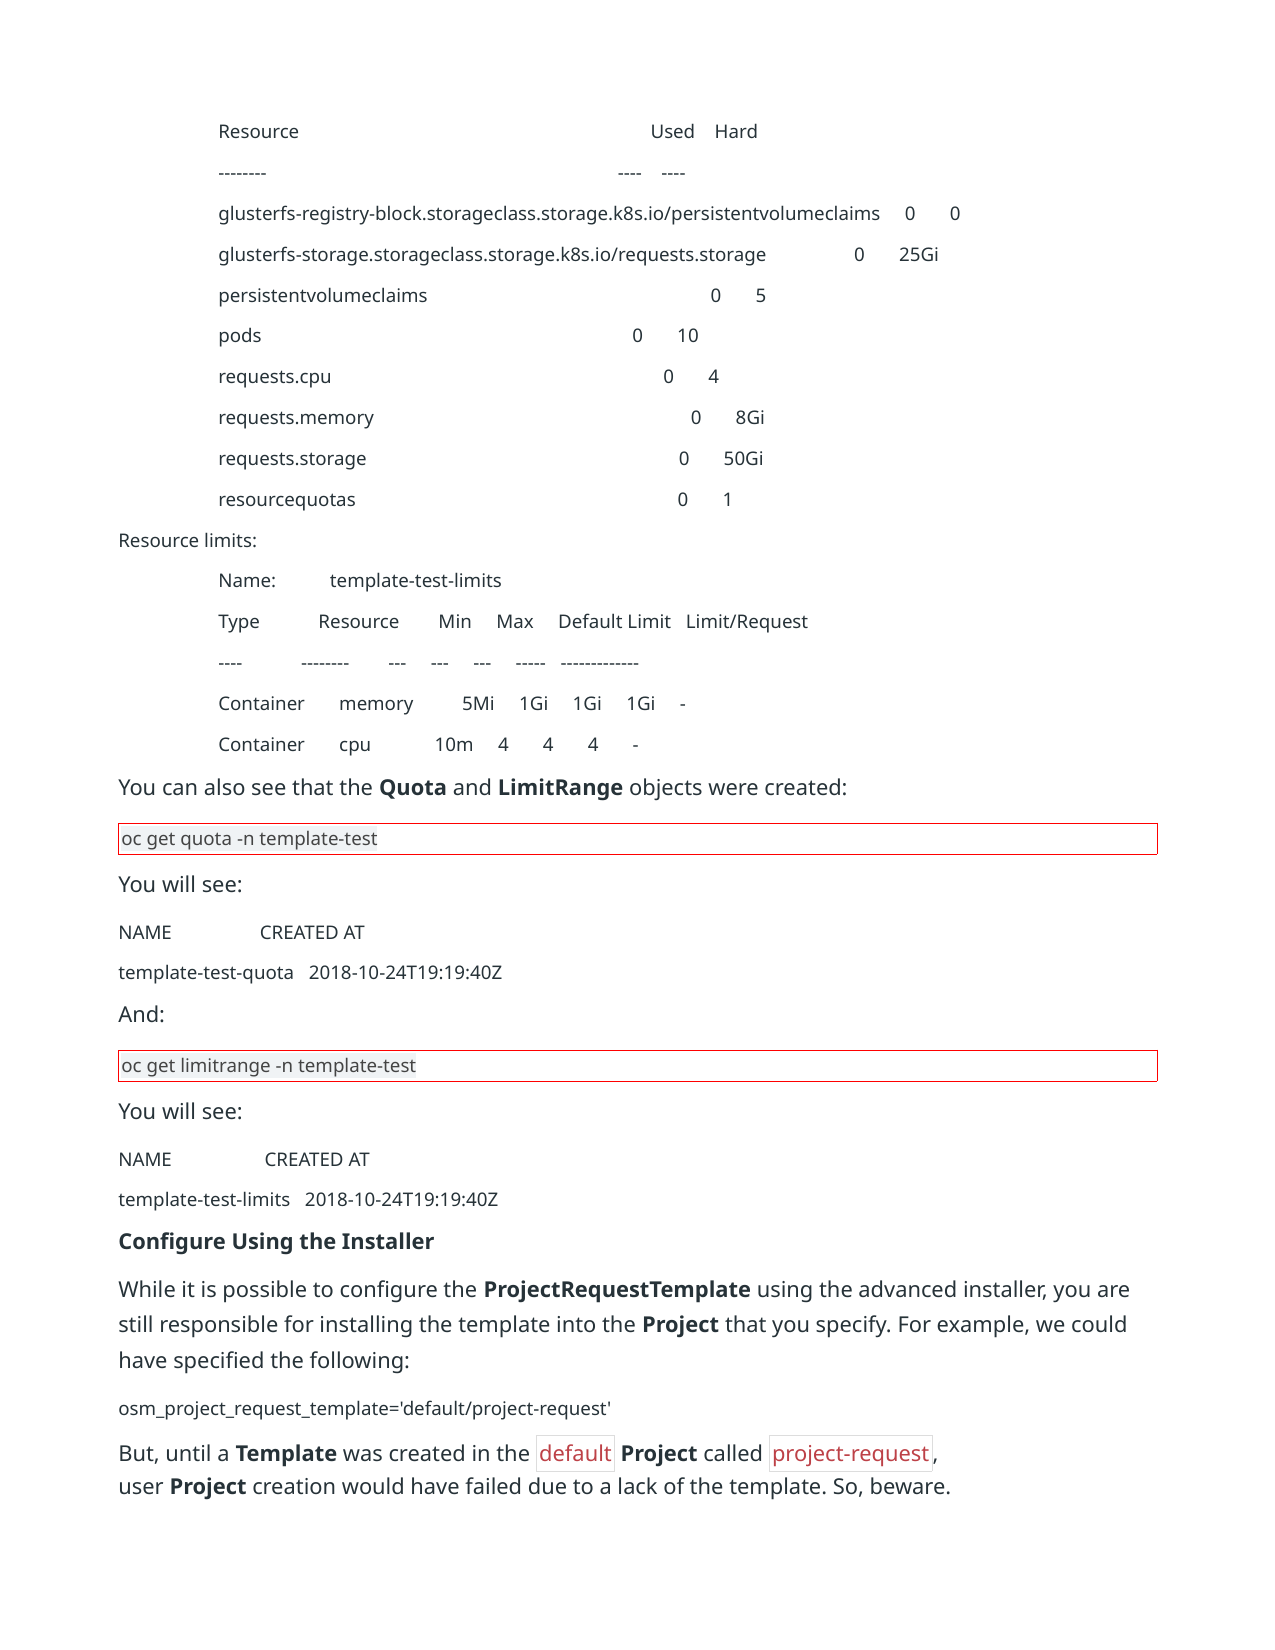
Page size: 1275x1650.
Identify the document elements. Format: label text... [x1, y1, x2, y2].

text Type Resource Min Max Default Limit Limit/Request [118, 608, 1157, 635]
text requests.memory 0 8Gi [118, 405, 1157, 431]
text You will see: [118, 1096, 1157, 1126]
text And: [118, 999, 1157, 1029]
text Container cpu 10m 4 4 4 - [118, 731, 1157, 758]
text -------- ---- ---- [118, 159, 1157, 185]
text Resource Used Hard [118, 118, 1157, 144]
text pods 0 10 [118, 323, 1157, 349]
text glusterfs-storage.storageclass.storage.k8s.io/requests.storage 0 25Gi [118, 241, 1157, 267]
text requests.storage 0 50Gi [118, 446, 1157, 472]
text template-test-limits 2018-10-24T19:19:40Z [118, 1186, 1157, 1212]
text oc get quota -n template-test [119, 824, 1157, 854]
text Container memory 5Mi 1Gi 1Gi 1Gi - [118, 690, 1157, 717]
text NAME CREATED AT [118, 919, 1157, 944]
text osm_project_request_template='default/project-request' [118, 1395, 1157, 1421]
text Name: template-test-limits [118, 568, 1157, 594]
text ---- -------- --- --- --- ----- ------------- [118, 649, 1157, 676]
text Resource limits: [118, 527, 1157, 553]
text NAME CREATED AT [118, 1146, 1157, 1172]
text But, until a Template was created in the default Project called project-request, user Project creation would have failed due to a lack of the template. So, beware. [118, 1435, 1157, 1501]
text requests.cpu 0 4 [118, 364, 1157, 390]
text While it is possible to configure the ProjectRequestTemplate using the advanced installer, you are still responsible for installing the template into the Project that you specify. For example, we could have specified the following: [118, 1273, 1157, 1375]
subtitle Configure Using the Installer [118, 1226, 1157, 1256]
text resourcequotas 0 1 [118, 487, 1157, 513]
text You can also see that the Quota and LimitRange objects were created: [118, 772, 1157, 802]
text You will see: [118, 869, 1157, 898]
text template-test-quota 2018-10-24T19:19:40Z [118, 959, 1157, 985]
text persistentvolumeclaims 0 5 [118, 282, 1157, 308]
text oc get limitrange -n template-test [119, 1051, 1157, 1081]
text glusterfs-registry-block.storageclass.storage.k8s.io/persistentvolumeclaims 0 0 [118, 200, 1157, 226]
